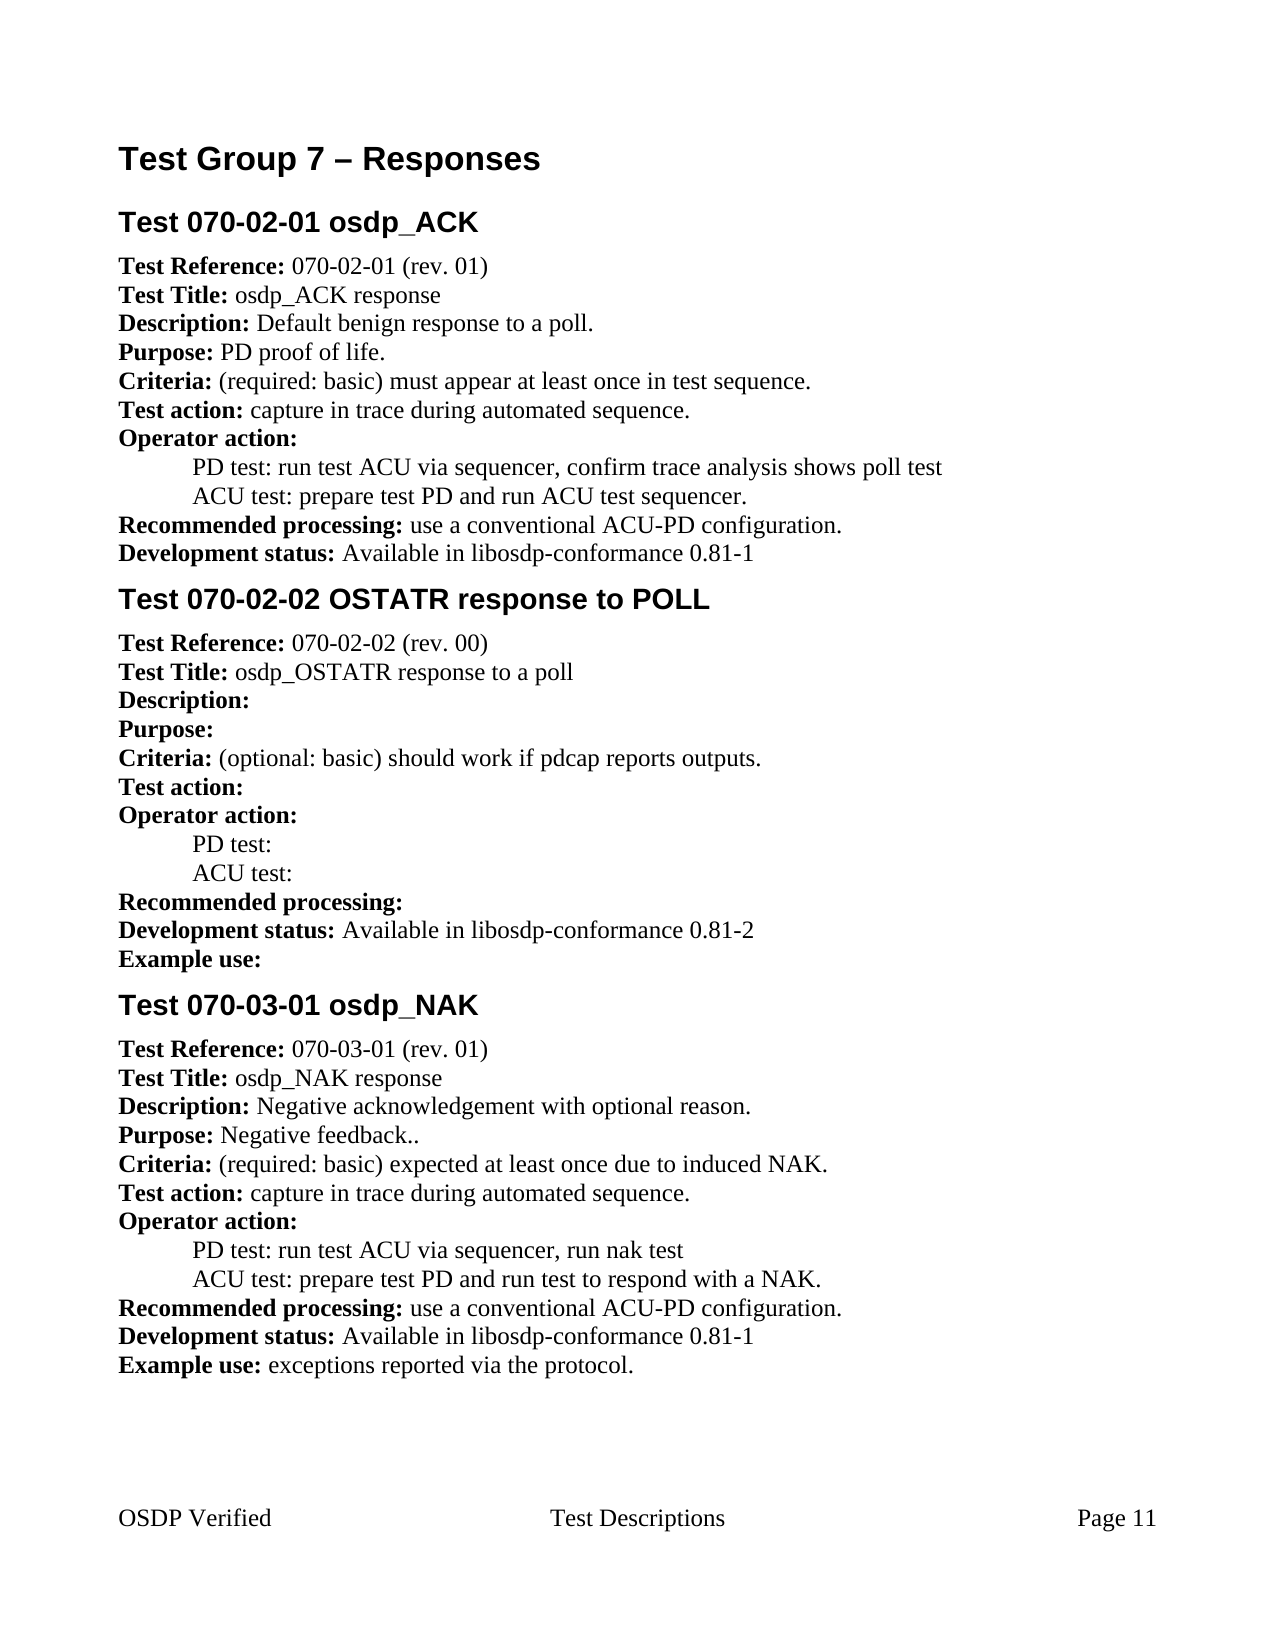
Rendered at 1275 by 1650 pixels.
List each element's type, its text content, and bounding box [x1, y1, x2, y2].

subtitle Test 070-03-01 osdp_NAK [118, 988, 1157, 1021]
text Example use: [118, 944, 1157, 973]
text Description: Negative acknowledgement with optional reason. [118, 1091, 1157, 1120]
text Test action: [118, 772, 1157, 801]
subtitle Test Group 7 – Responses [118, 139, 1157, 178]
text Purpose: [118, 714, 1157, 743]
text Criteria: (optional: basic) should work if pdcap reports outputs. [118, 743, 1157, 772]
text Test Reference: 070-03-01 (rev. 01) [118, 1034, 1157, 1063]
text PD test: run test ACU via sequencer, run nak test [118, 1235, 1157, 1264]
text Development status: Available in libosdp-conformance 0.81-1 [118, 538, 1157, 567]
text Criteria: (required: basic) must appear at least once in test sequence. [118, 366, 1157, 395]
text ACU test: [118, 858, 1157, 887]
text Development status: Available in libosdp-conformance 0.81-1 [118, 1321, 1157, 1350]
text Development status: Available in libosdp-conformance 0.81-2 [118, 916, 1157, 944]
text Criteria: (required: basic) expected at least once due to induced NAK. [118, 1149, 1157, 1178]
subtitle Test 070-02-01 osdp_ACK [118, 205, 1157, 238]
text Description: [118, 686, 1157, 714]
subtitle Test 070-02-02 OSTATR response to POLL [118, 582, 1157, 616]
text ACU test: prepare test PD and run ACU test sequencer. [118, 481, 1157, 510]
text Description: Default benign response to a poll. [118, 308, 1157, 337]
text Test Title: osdp_NAK response [118, 1063, 1157, 1091]
text PD test: [118, 829, 1157, 858]
text Test action: capture in trace during automated sequence. [118, 1178, 1157, 1206]
text PD test: run test ACU via sequencer, confirm trace analysis shows poll test [118, 452, 1157, 481]
text Recommended processing: use a conventional ACU-PD configuration. [118, 510, 1157, 538]
text Example use: exceptions reported via the protocol. [118, 1350, 1157, 1379]
text Recommended processing: [118, 887, 1157, 916]
text Recommended processing: use a conventional ACU-PD configuration. [118, 1293, 1157, 1321]
text Test Title: osdp_ACK response [118, 280, 1157, 308]
text Test Title: osdp_OSTATR response to a poll [118, 657, 1157, 686]
text Operator action: [118, 1206, 1157, 1235]
text Test action: capture in trace during automated sequence. [118, 395, 1157, 423]
text ACU test: prepare test PD and run test to respond with a NAK. [118, 1264, 1157, 1293]
text Operator action: [118, 801, 1157, 829]
text Purpose: PD proof of life. [118, 337, 1157, 366]
text Test Reference: 070-02-02 (rev. 00) [118, 628, 1157, 657]
text Purpose: Negative feedback.. [118, 1120, 1157, 1149]
text Test Reference: 070-02-01 (rev. 01) [118, 251, 1157, 280]
text Operator action: [118, 423, 1157, 452]
